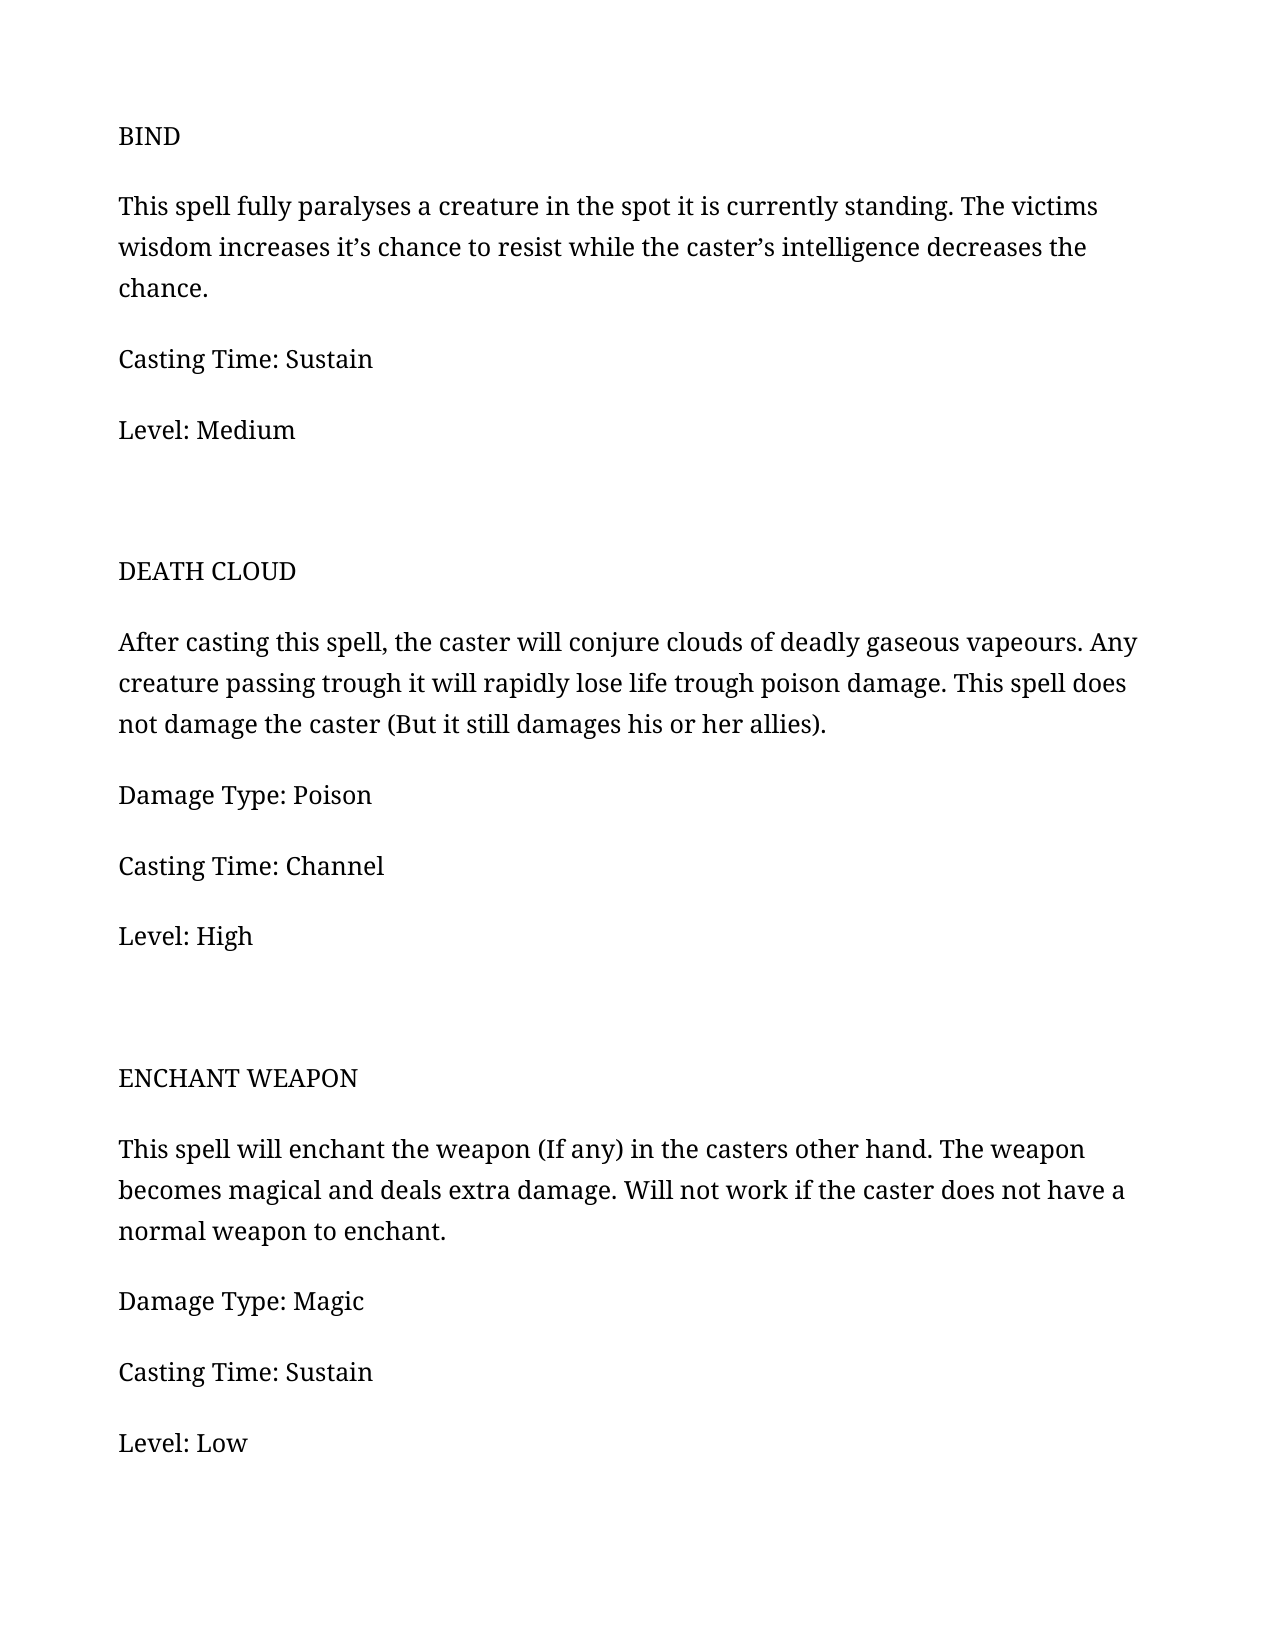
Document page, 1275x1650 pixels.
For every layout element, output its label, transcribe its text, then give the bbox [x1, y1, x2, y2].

text Casting Time: Sustain [118, 341, 1157, 376]
text DEATH CLOUD [118, 554, 1157, 588]
text After casting this spell, the caster will conjure clouds of deadly gaseous vapeours. Any creature passing trough it will rapidly lose life trough poison damage. This spell does not damage the caster (But it still damages his or her allies). [118, 625, 1157, 741]
text This spell will enchant the weapon (If any) in the casters other hand. The weapon becomes magical and deals extra damage. Will not work if the caster does not have a normal weapon to enchant. [118, 1131, 1157, 1247]
text This spell fully paralyses a creature in the spot it is currently standing. The victims wisdom increases it’s chance to resist while the caster’s intelligence decreases the chance. [118, 189, 1157, 305]
text Level: High [118, 919, 1157, 953]
text Casting Time: Channel [118, 848, 1157, 882]
text ENCHANT WEAPON [118, 1061, 1157, 1095]
text Level: Low [118, 1426, 1157, 1460]
text BIND [118, 118, 1157, 152]
text Damage Type: Magic [118, 1284, 1157, 1318]
text Casting Time: Sustain [118, 1355, 1157, 1389]
text Damage Type: Poison [118, 777, 1157, 811]
text Level: Medium [118, 412, 1157, 446]
